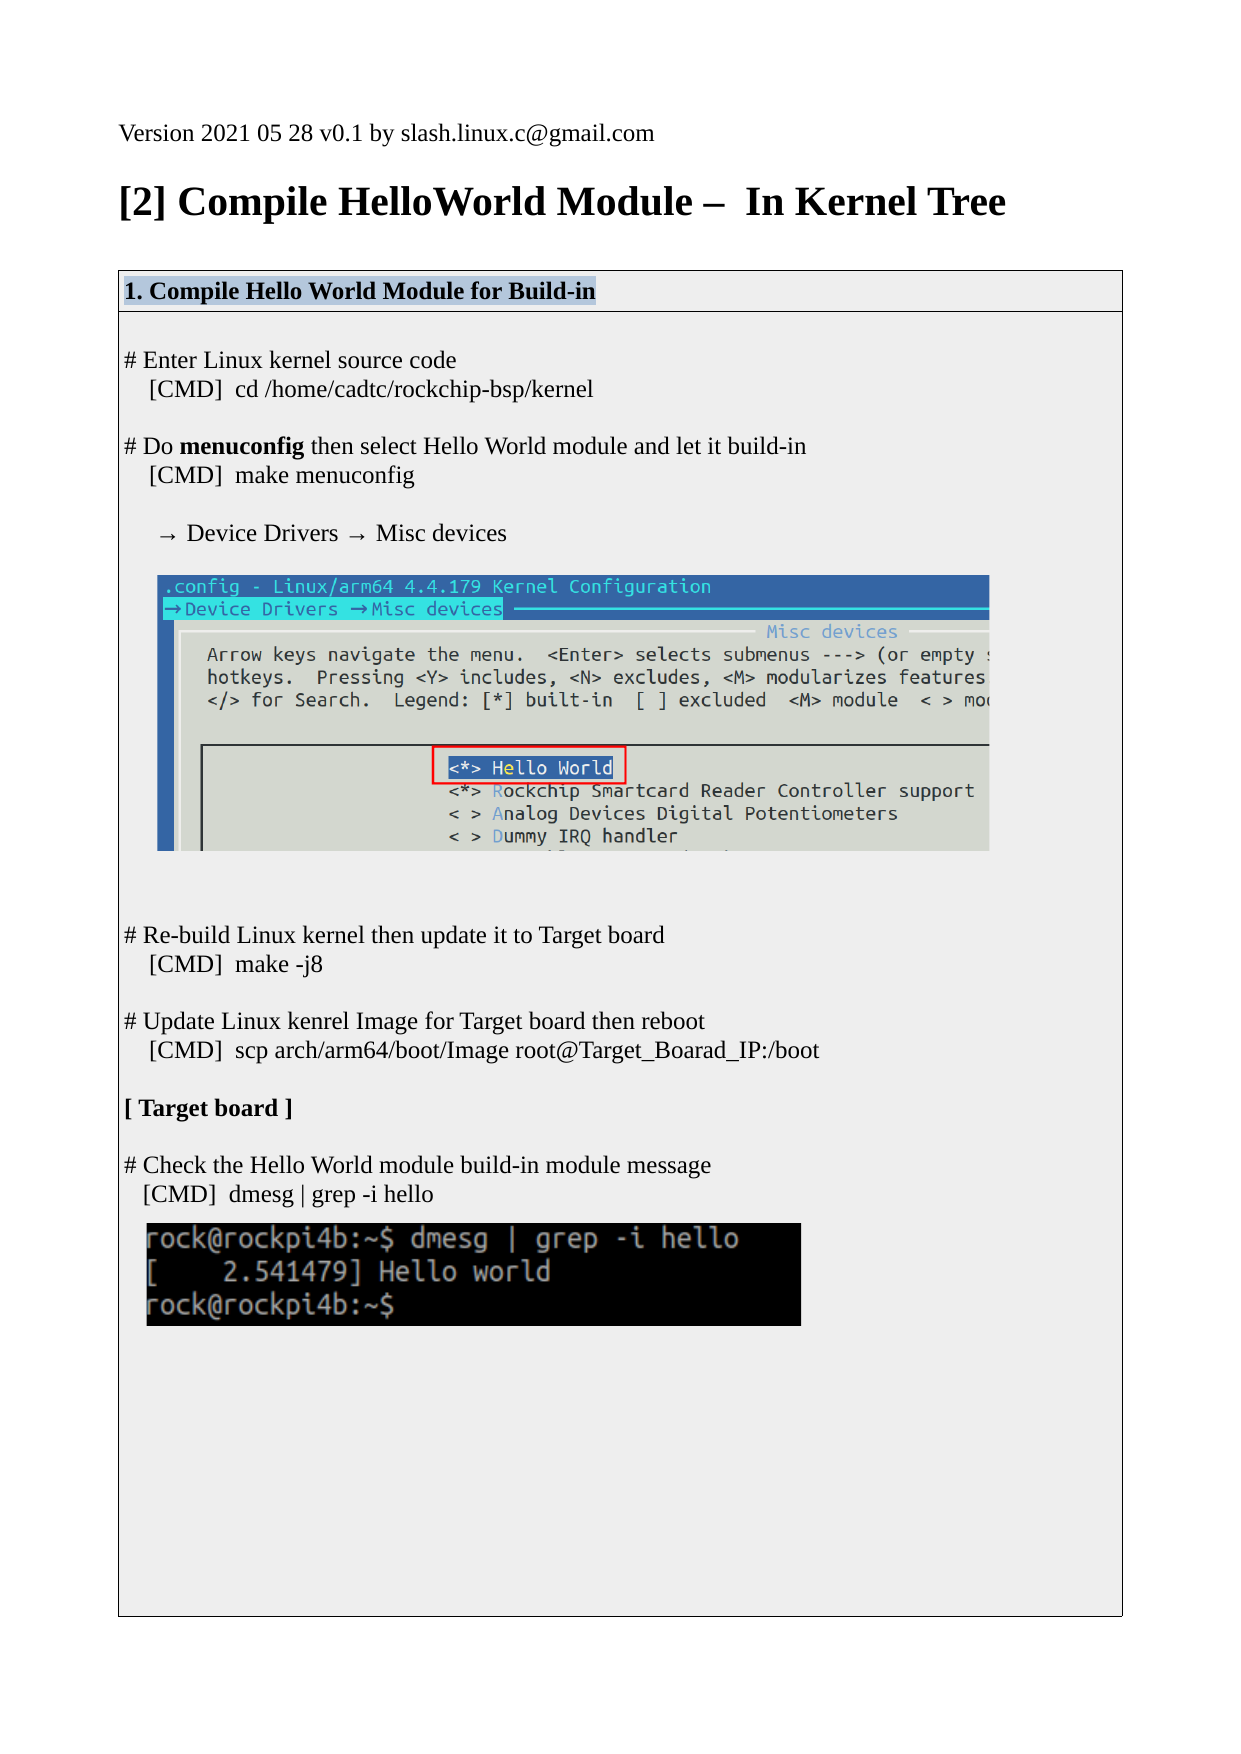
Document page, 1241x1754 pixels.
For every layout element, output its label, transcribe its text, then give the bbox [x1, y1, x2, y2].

table_header 1. Compile Hello World Module for Build-in [119, 271, 1122, 311]
picture [146, 1223, 802, 1326]
subtitle [2] Compile HelloWorld Module – In Kernel Tree [118, 176, 1122, 258]
table_cell # Enter Linux kernel source code [CMD] cd /home/cadtc/rockchip-bsp/kernel # Do menuconfig then select Hello World module and let it build-in [CMD] make menuconfig → Device Drivers → Misc devices # Re-build Linux kernel then update it to Target board [CMD] make -j8 # Update Linux kenrel Image for Target board then reboot [CMD] scp arch/arm64/boot/Image root@Target_Boarad_IP:/boot [ Target board ] # Check the Hello World module build-in module message [CMD] dmesg | grep -i hello [119, 312, 1122, 1616]
picture [157, 575, 990, 851]
